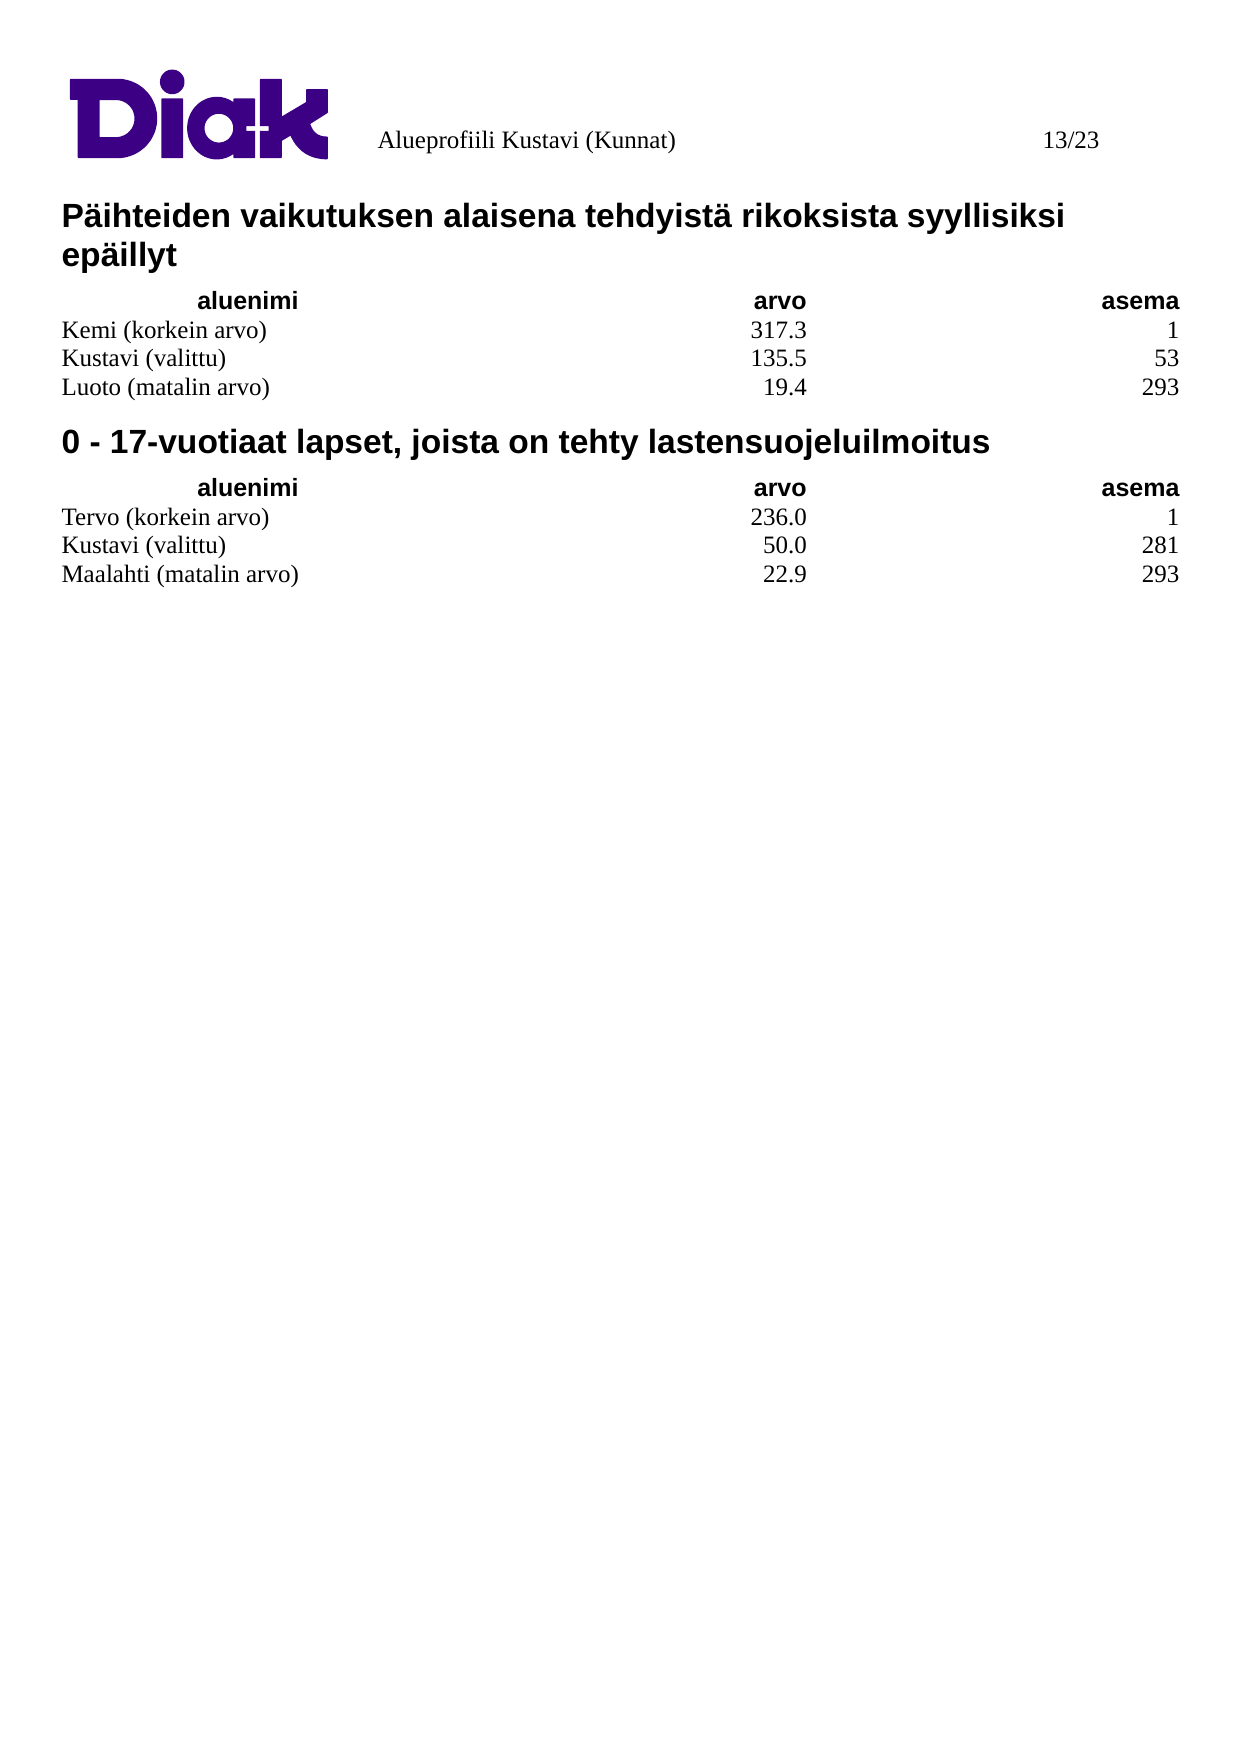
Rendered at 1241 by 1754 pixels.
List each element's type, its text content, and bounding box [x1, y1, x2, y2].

table_cell Kustavi (valittu) [61, 530, 434, 559]
table_cell Luoto (matalin arvo) [61, 372, 434, 401]
table_cell Maalahti (matalin arvo) [61, 559, 434, 588]
table_cell 53 [806, 344, 1179, 372]
table_cell 281 [806, 530, 1179, 559]
table_header aluenimi [61, 286, 434, 315]
table_cell 293 [806, 372, 1179, 401]
table_cell Kustavi (valittu) [61, 344, 434, 372]
table_cell 1 [806, 502, 1179, 530]
table_header asema [806, 286, 1179, 315]
table_cell 236.0 [434, 502, 806, 530]
table_cell 22.9 [434, 559, 806, 588]
table_cell Kemi (korkein arvo) [61, 315, 434, 343]
table_header aluenimi [61, 473, 434, 502]
table_cell 317.3 [434, 315, 806, 343]
table_cell 50.0 [434, 530, 806, 559]
table_cell 293 [806, 559, 1179, 588]
subtitle Päihteiden vaikutuksen alaisena tehdyistä rikoksista syyllisiksi epäillyt [61, 196, 1179, 273]
table_header arvo [434, 473, 806, 502]
table_cell 135.5 [434, 344, 806, 372]
subtitle 0 - 17-vuotiaat lapset, joista on tehty lastensuojeluilmoitus [61, 422, 1179, 460]
table_cell 19.4 [434, 372, 806, 401]
table_cell 1 [806, 315, 1179, 343]
table_cell Tervo (korkein arvo) [61, 502, 434, 530]
table_header asema [806, 473, 1179, 502]
table_header arvo [434, 286, 806, 315]
